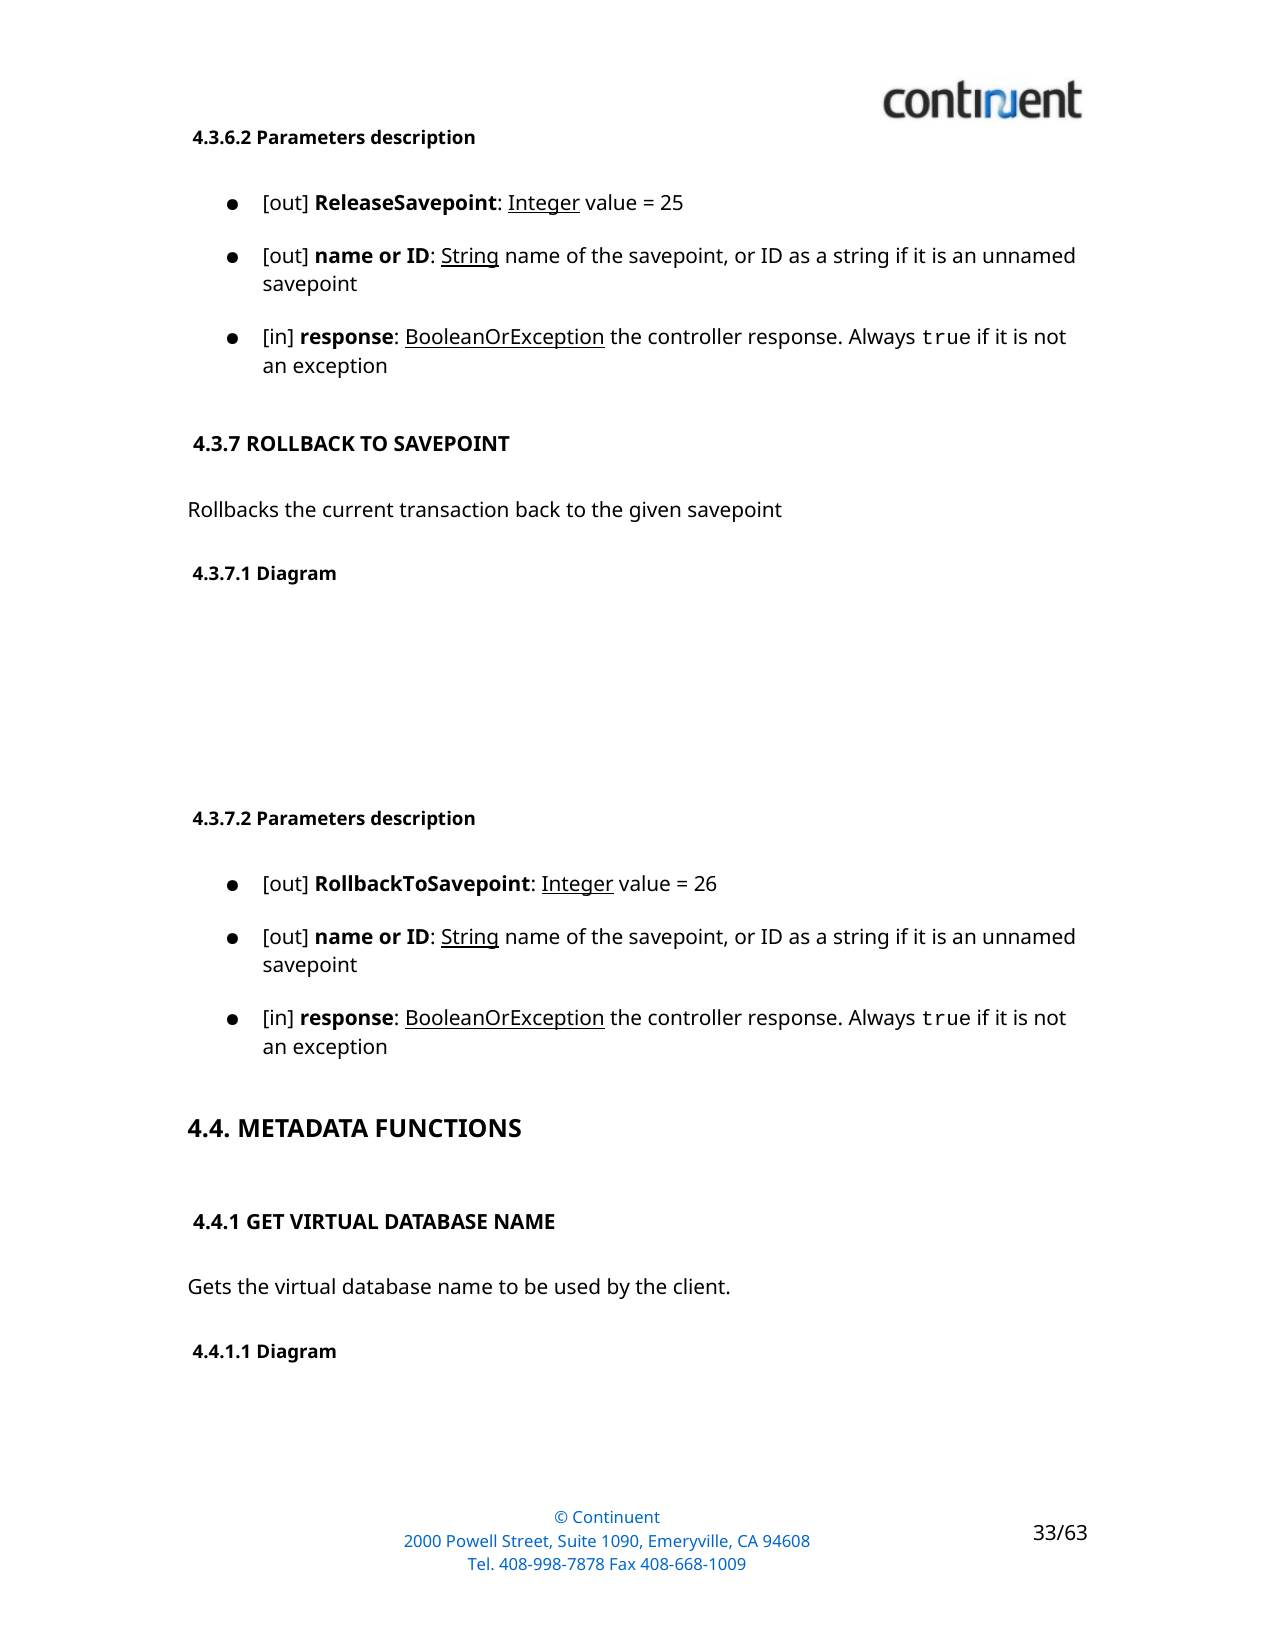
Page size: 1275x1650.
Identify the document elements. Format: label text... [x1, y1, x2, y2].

subtitle Rollback To Savepoint [187, 429, 1087, 457]
subtitle Parameters description [187, 125, 1087, 150]
subtitle Diagram [187, 1338, 1087, 1364]
text Rollbacks the current transaction back to the given savepoint [187, 495, 1087, 523]
subtitle Get Virtual Database Name [187, 1207, 1087, 1235]
subtitle Parameters description [187, 806, 1087, 831]
list [out] name or ID: String name of the savepoint, or ID as a string if it is an unnamed savepoint [225, 241, 1087, 297]
list [in] response: BooleanOrException the controller response. Always true if it is not an exception [225, 322, 1087, 379]
list [out] RollbackToSavepoint: Integer value = 26 [225, 869, 1087, 897]
text Gets the virtual database name to be used by the client. [187, 1272, 1087, 1301]
subtitle Diagram [187, 561, 1087, 586]
subtitle MetaData functions [187, 1110, 1087, 1144]
list [in] response: BooleanOrException the controller response. Always true if it is not an exception [225, 1003, 1087, 1060]
list [out] ReleaseSavepoint: Integer value = 25 [225, 188, 1087, 216]
list [out] name or ID: String name of the savepoint, or ID as a string if it is an unnamed savepoint [225, 922, 1087, 978]
picture [879, 76, 1087, 124]
